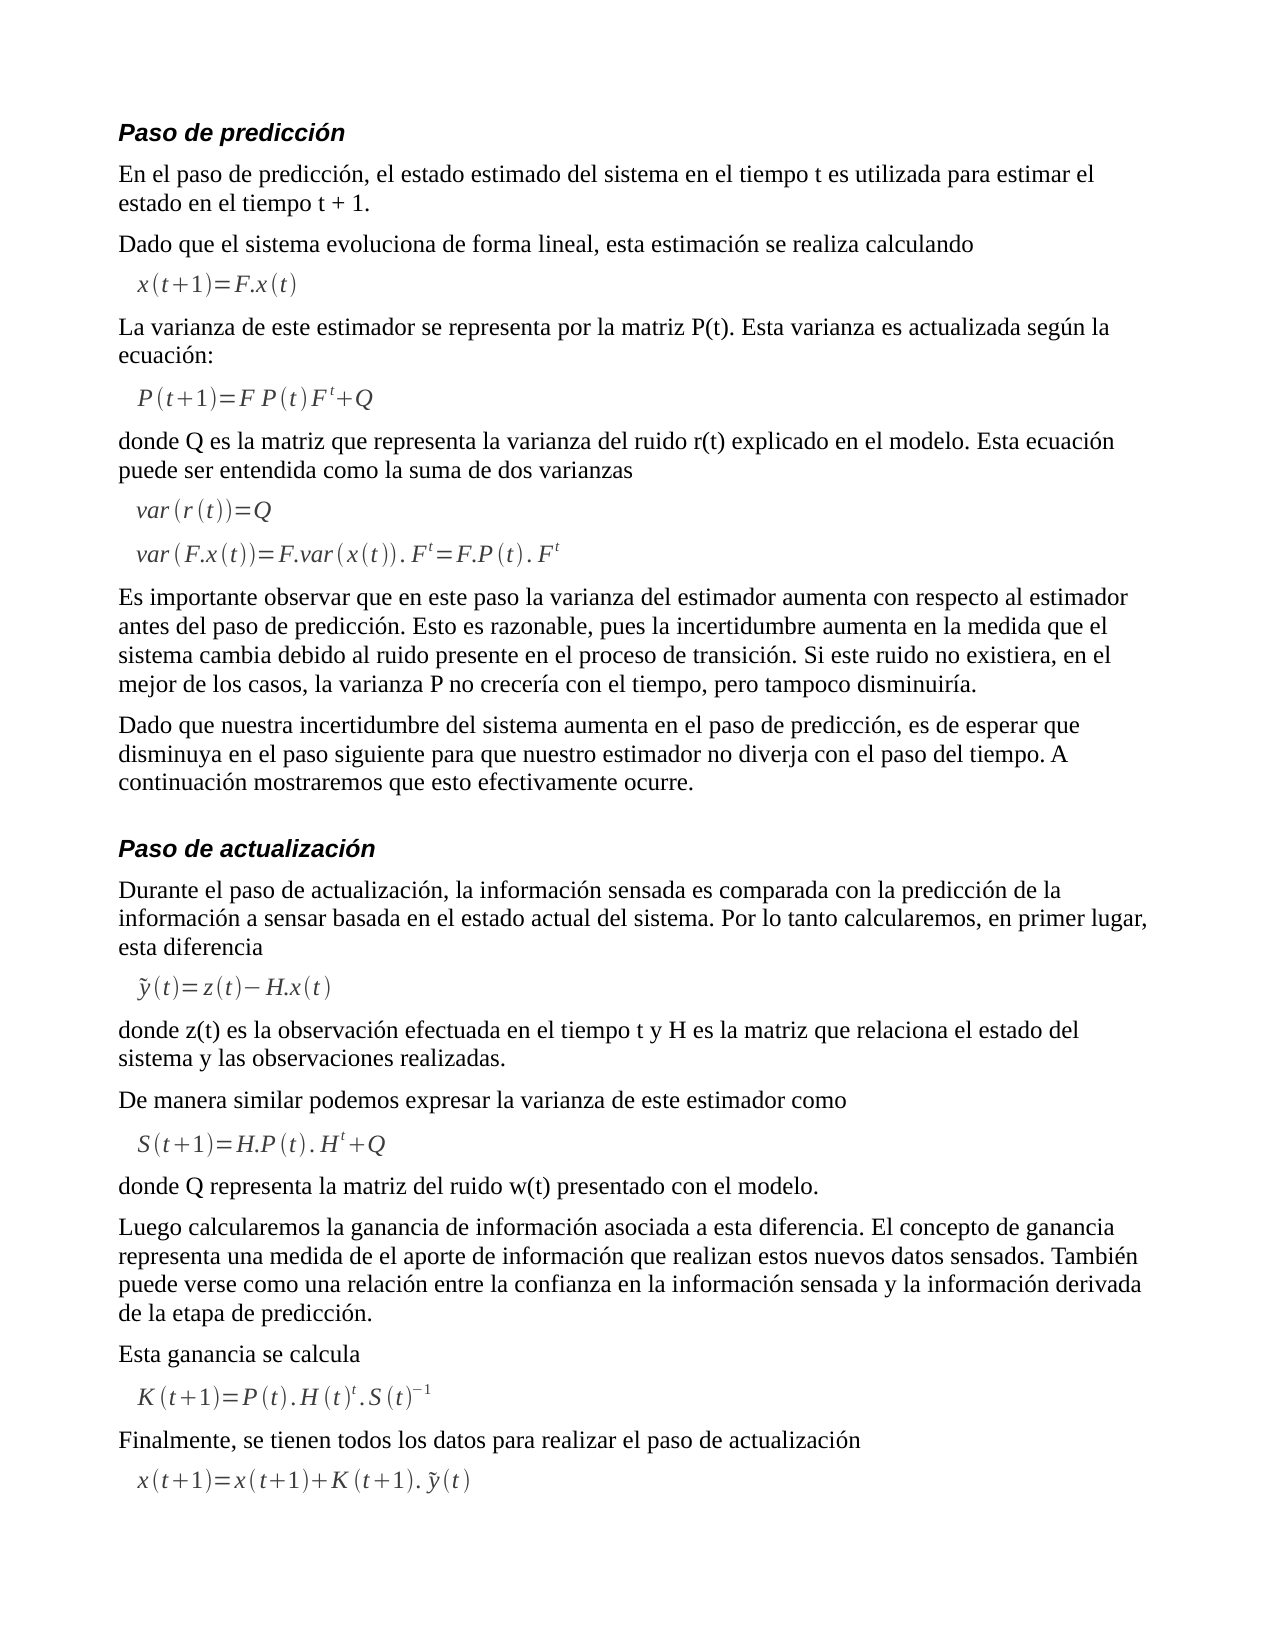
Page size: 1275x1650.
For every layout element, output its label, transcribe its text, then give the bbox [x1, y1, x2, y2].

text Esta ganancia se calcula [118, 1339, 1157, 1368]
subtitle Paso de actualización [118, 834, 1157, 862]
text donde Q es la matriz que representa la varianza del ruido r(t) explicado en el modelo. Esta ecuación puede ser entendida como la suma de dos varianzas [118, 426, 1157, 484]
text Dado que el sistema evoluciona de forma lineal, esta estimación se realiza calculando [118, 229, 1157, 258]
text Luego calcularemos la ganancia de información asociada a esta diferencia. El concepto de ganancia representa una medida de el aporte de información que realizan estos nuevos datos sensados. También puede verse como una relación entre la confianza en la información sensada y la información derivada de la etapa de predicción. [118, 1212, 1157, 1327]
text Dado que nuestra incertidumbre del sistema aumenta en el paso de predicción, es de esperar que disminuya en el paso siguiente para que nuestro estimador no diverja con el paso del tiempo. A continuación mostraremos que esto efectivamente ocurre. [118, 710, 1157, 796]
text En el paso de predicción, el estado estimado del sistema en el tiempo t es utilizada para estimar el estado en el tiempo t + 1. [118, 159, 1157, 217]
text donde Q representa la matriz del ruido w(t) presentado con el modelo. [118, 1171, 1157, 1199]
subtitle Paso de predicción [118, 118, 1157, 147]
text Finalmente, se tienen todos los datos para realizar el paso de actualización [118, 1426, 1157, 1454]
text De manera similar podemos expresar la varianza de este estimador como [118, 1085, 1157, 1113]
text La varianza de este estimador se representa por la matriz P(t). Esta varianza es actualizada según la ecuación: [118, 312, 1157, 369]
text donde z(t) es la observación efectuada en el tiempo t y H es la matriz que relaciona el estado del sistema y las observaciones realizadas. [118, 1015, 1157, 1072]
text Es importante observar que en este paso la varianza del estimador aumenta con respecto al estimador antes del paso de predicción. Esto es razonable, pues la incertidumbre aumenta en la medida que el sistema cambia debido al ruido presente en el proceso de transición. Si este ruido no existiera, en el mejor de los casos, la varianza P no crecería con el tiempo, pero tampoco disminuiría. [118, 582, 1157, 697]
text Durante el paso de actualización, la información sensada es comparada con la predicción de la información a sensar basada en el estado actual del sistema. Por lo tanto calcularemos, en primer lugar, esta diferencia [118, 875, 1157, 961]
